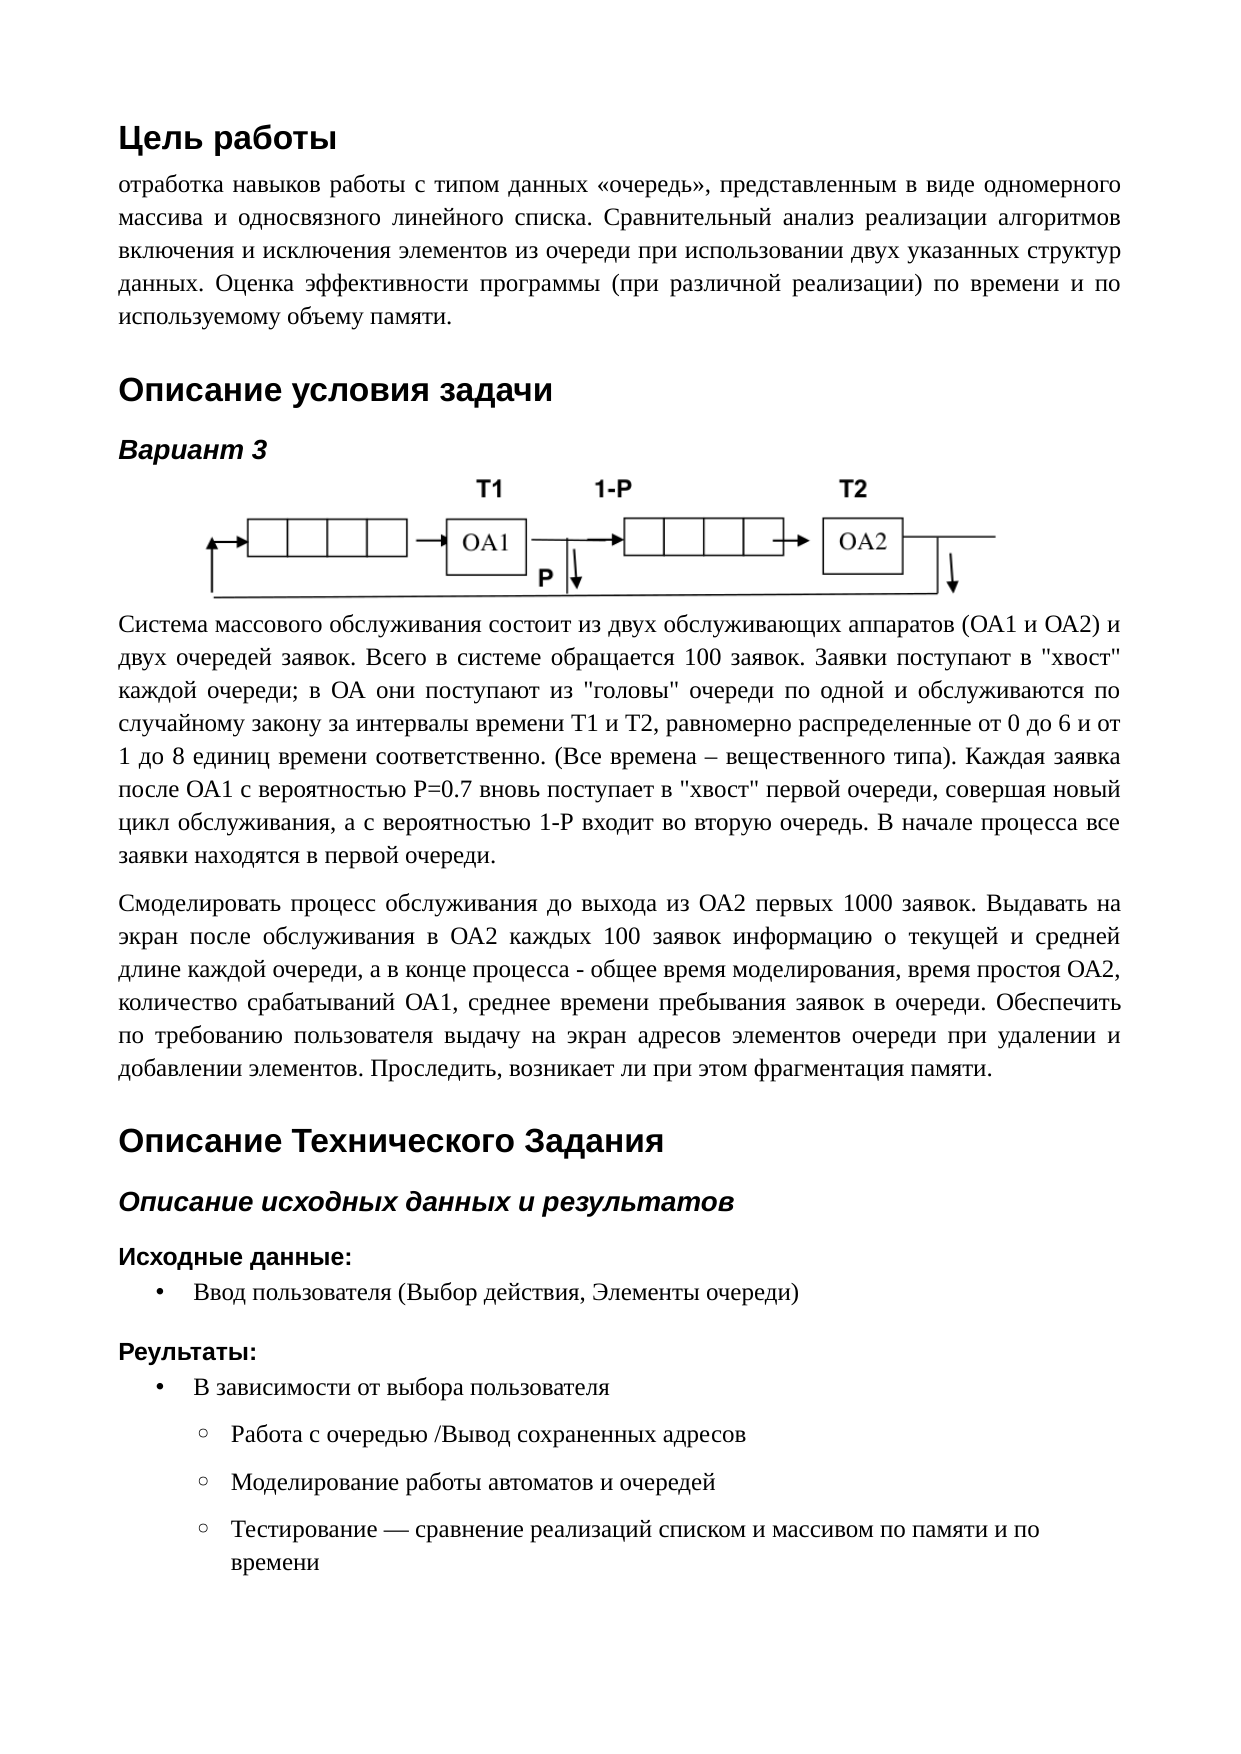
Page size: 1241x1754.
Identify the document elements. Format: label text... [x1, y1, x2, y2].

text Смоделировать процесс обслуживания до выхода из ОА2 первых 1000 заявок. Выдавать на экран после обслуживания в ОА2 каждых 100 заявок информацию о текущей и средней длине каждой очереди, а в конце процесса - общее время моделирования, время простоя ОА2, количество срабатываний ОА1, среднее времени пребывания заявок в очереди. Обеспечить по требованию пользователя выдачу на экран адресов элементов очереди при удалении и добавлении элементов. Проследить, возникает ли при этом фрагментация памяти. [118, 888, 1122, 1082]
text Система массового обслуживания состоит из двух обслуживающих аппаратов (ОА1 и ОА2) и двух очередей заявок. Всего в системе обращается 100 заявок. Заявки поступают в "хвост" каждой очереди; в ОА они поступают из "головы" очереди по одной и обслуживаются по случайному закону за интервалы времени Т1 и Т2, равномерно распределенные от 0 до 6 и от 1 до 8 единиц времени соответственно. (Все времена – вещественного типа). Каждая заявка после ОА1 c вероятностью Р=0.7 вновь поступает в "хвост" первой очереди, совершая новый цикл обслуживания, а с вероятностью 1-Р входит во вторую очередь. В начале процесса все заявки находятся в первой очереди. [118, 478, 1122, 869]
text отработка навыков работы с типом данных «очередь», представленным в виде одномерного массива и односвязного линейного списка. Сравнительный анализ реализации алгоритмов включения и исключения элементов из очереди при использовании двух указанных структур данных. Оценка эффективности программы (при различной реализации) по времени и по используемому объему памяти. [118, 169, 1122, 330]
subtitle Исходные данные: [118, 1242, 1122, 1270]
list Ввод пользователя (Выбор действия, Элементы очереди) [156, 1277, 1122, 1305]
subtitle Описание условия задачи [118, 370, 1122, 408]
picture [112, 475, 1117, 609]
list Моделирование работы автоматов и очередей [193, 1467, 1122, 1496]
list Работа с очередью /Вывод сохраненных адресов [193, 1419, 1122, 1448]
list В зависимости от выбора пользователя [156, 1372, 1122, 1400]
subtitle Вариант 3 [118, 433, 1122, 465]
list Тестирование — сравнение реализаций списком и массивом по памяти и по времени [193, 1514, 1122, 1576]
subtitle Реультаты: [118, 1337, 1122, 1365]
subtitle Цель работы [118, 118, 1122, 157]
subtitle Описание исходных данных и результатов [118, 1185, 1122, 1217]
subtitle Описание Технического Задания [118, 1121, 1122, 1160]
